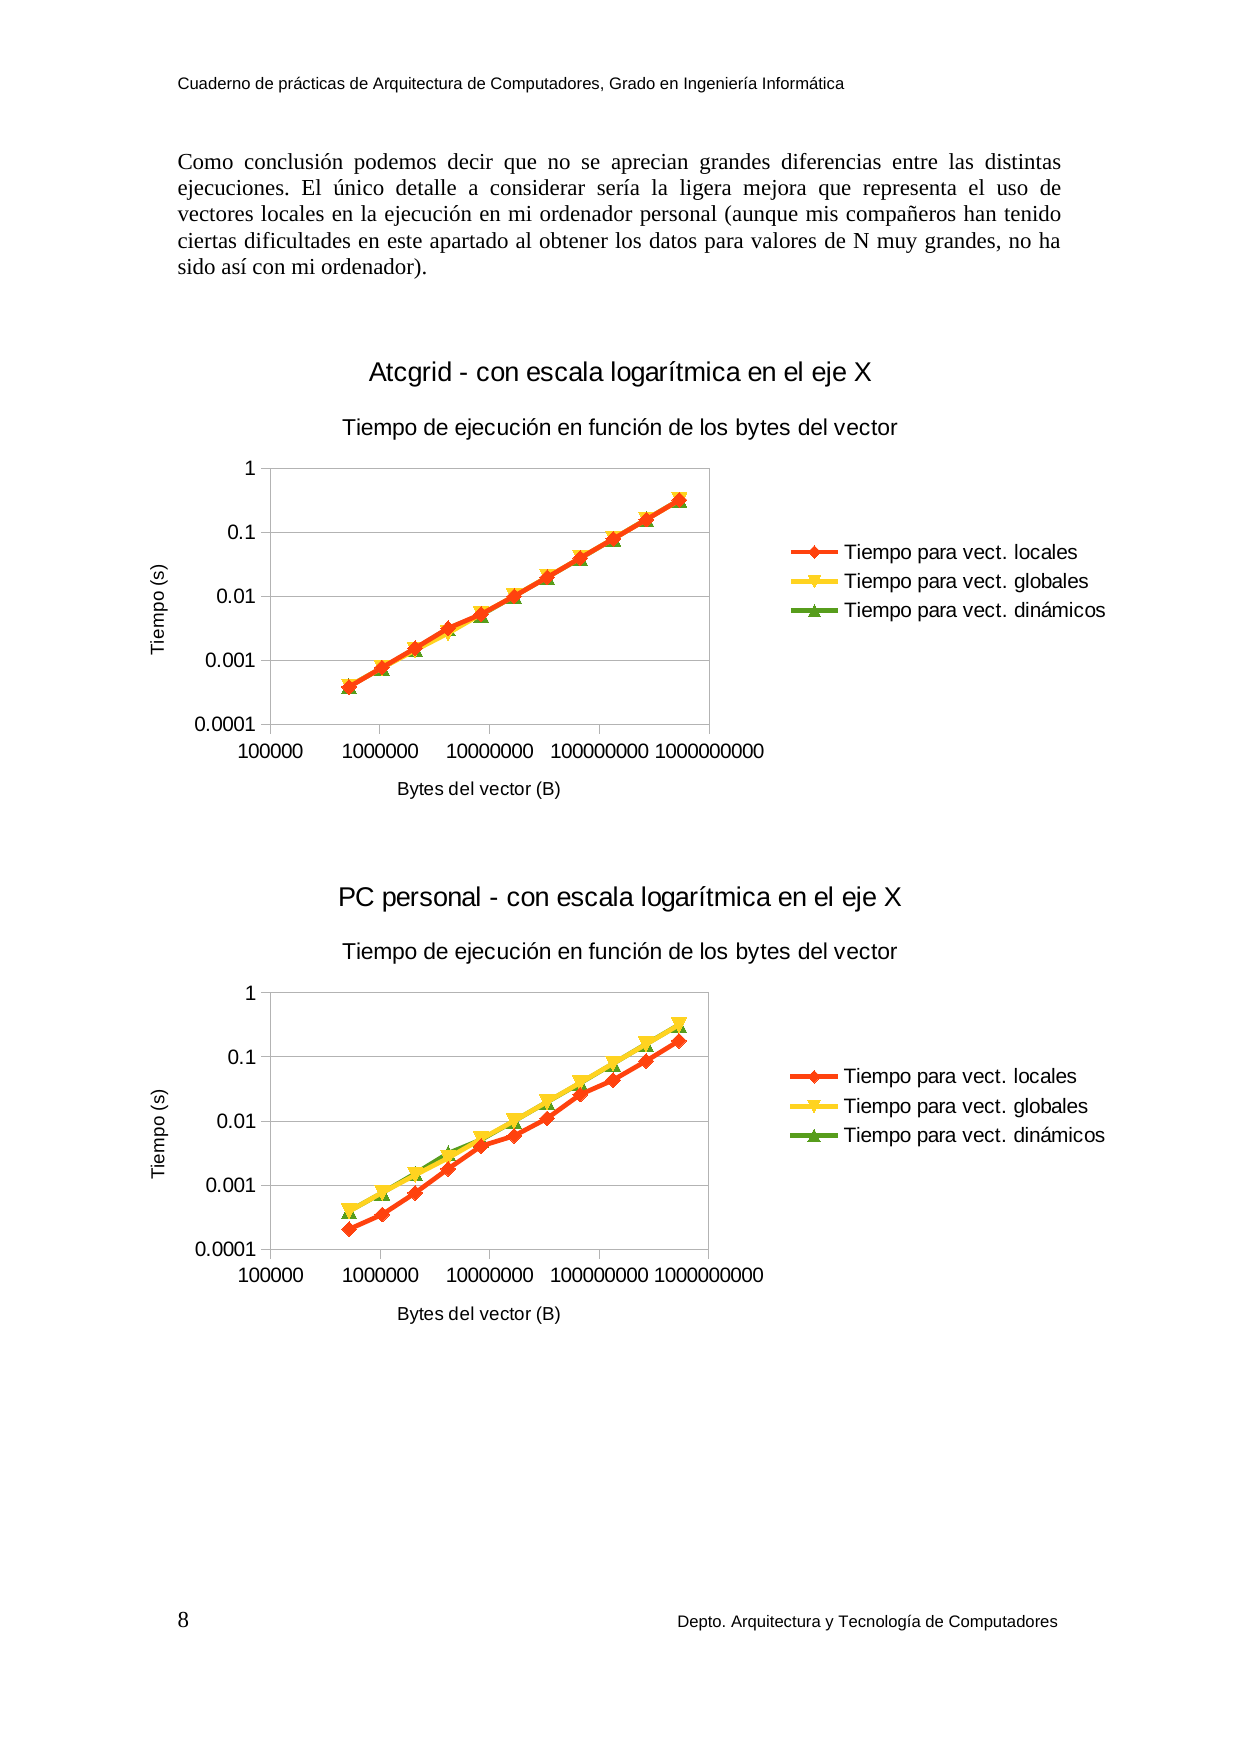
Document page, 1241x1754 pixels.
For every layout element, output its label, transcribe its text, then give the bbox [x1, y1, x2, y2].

list Como conclusión podemos decir que no se aprecian grandes diferencias entre las distintas ejecuciones. El único detalle a considerar sería la ligera mejora que representa el uso de vectores locales en la ejecución en mi ordenador personal (aunque mis compañeros han tenido ciertas dificultades en este apartado al obtener los datos para valores de N muy grandes, no ha sido así con mi ordenador). [177, 148, 1063, 279]
